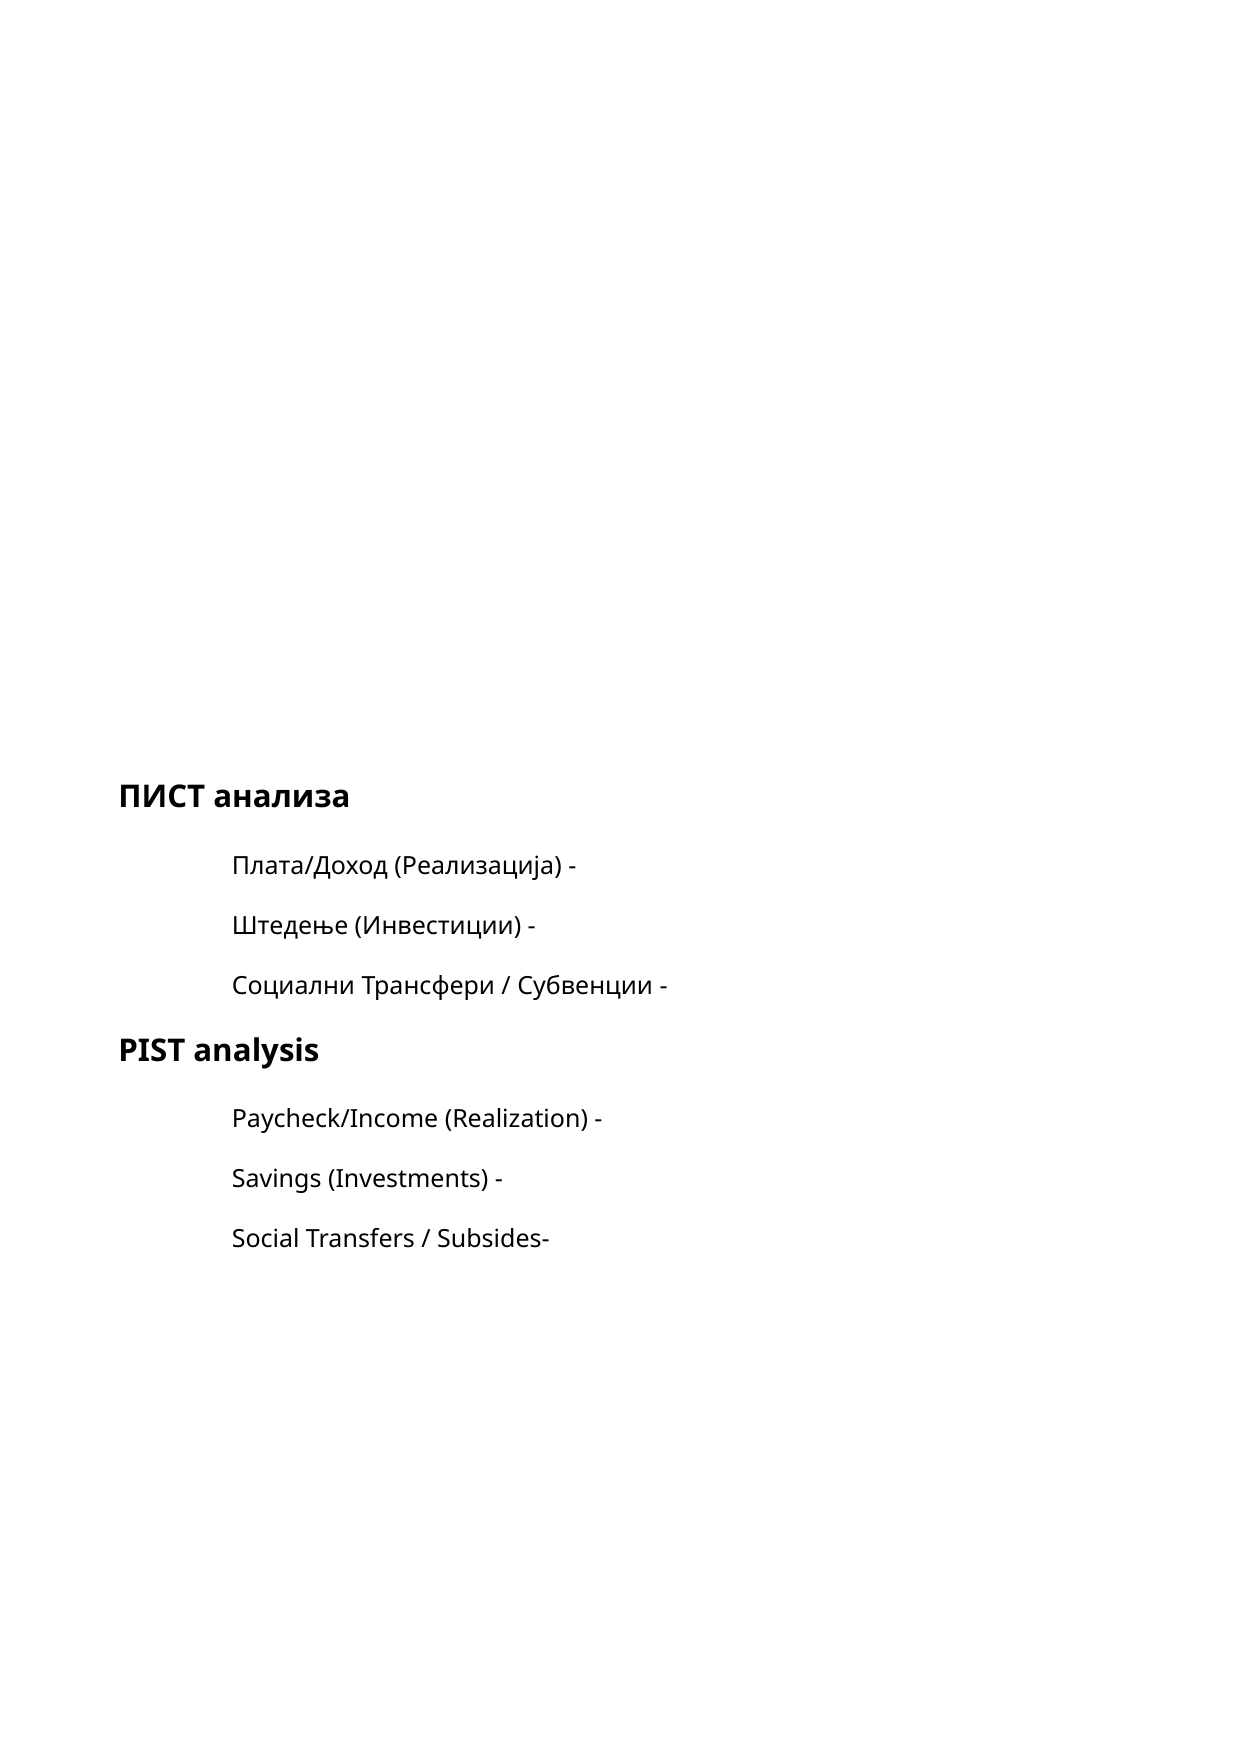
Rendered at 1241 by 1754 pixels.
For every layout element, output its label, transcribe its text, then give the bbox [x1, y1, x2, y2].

text Плата/Доход (Реализација) - [118, 847, 1122, 881]
text Социални Трансфери / Субвенции - [118, 967, 1122, 1002]
text Paycheck/Income (Realization) - [118, 1101, 1122, 1134]
text PIST analysis [118, 1028, 1122, 1070]
text Social Transfers / Subsides- [118, 1221, 1122, 1255]
text ПИСТ анализа [118, 774, 1122, 817]
text Штедење (Инвестиции) - [118, 907, 1122, 941]
text Savings (Investments) - [118, 1161, 1122, 1195]
